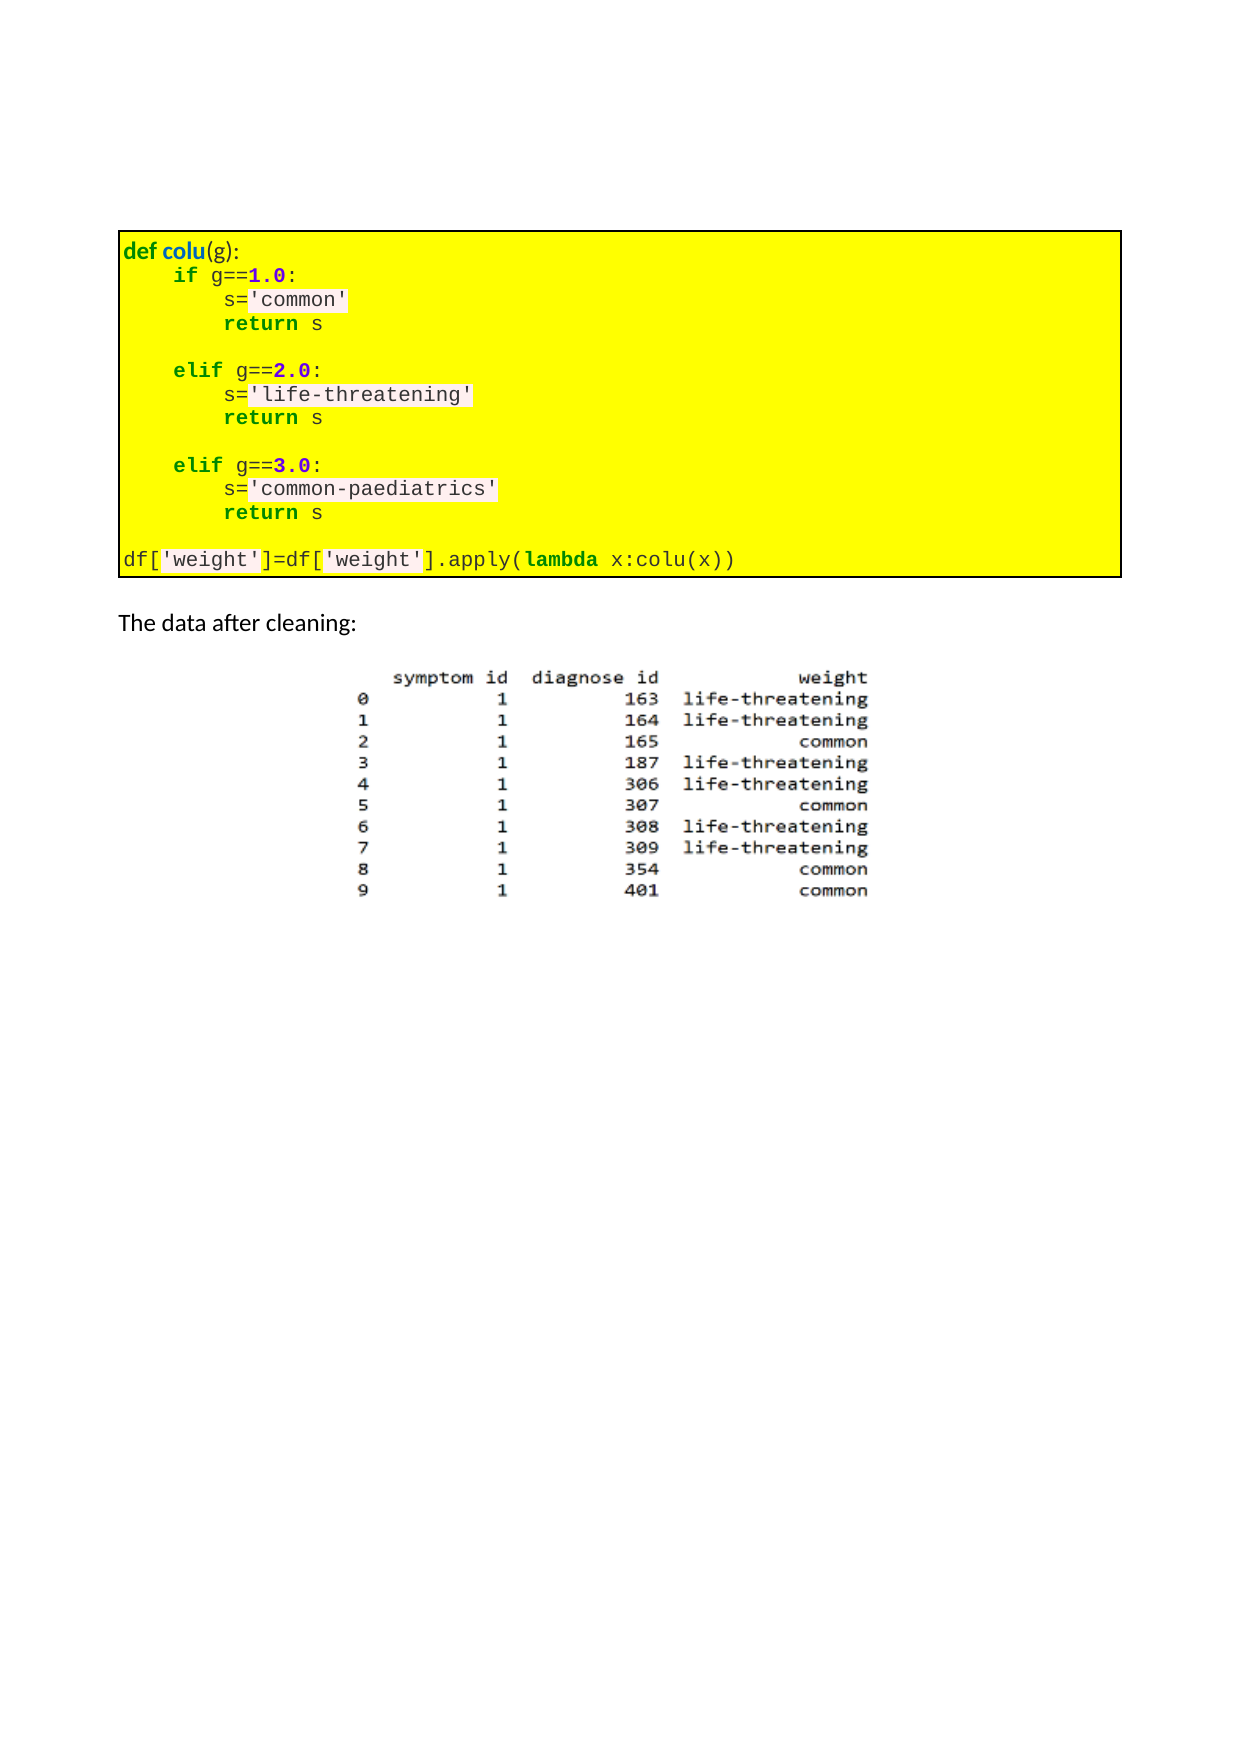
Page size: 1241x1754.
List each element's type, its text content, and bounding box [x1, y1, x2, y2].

text def colu(g): [120, 232, 1120, 261]
text s='life-threatening' [120, 379, 1120, 402]
text if g==1.0: [120, 261, 1120, 284]
text df['weight']=df['weight'].apply(lambda x:colu(x)) [120, 544, 1120, 576]
text elif g==3.0: [120, 450, 1120, 473]
text return s [120, 402, 1120, 426]
text return s [120, 497, 1120, 521]
text return s [120, 308, 1120, 331]
text s='common' [120, 284, 1120, 308]
picture [355, 668, 885, 919]
text s='common-paediatrics' [120, 473, 1120, 497]
text elif g==2.0: [120, 355, 1120, 379]
text The data after cleaning: [118, 607, 1122, 638]
